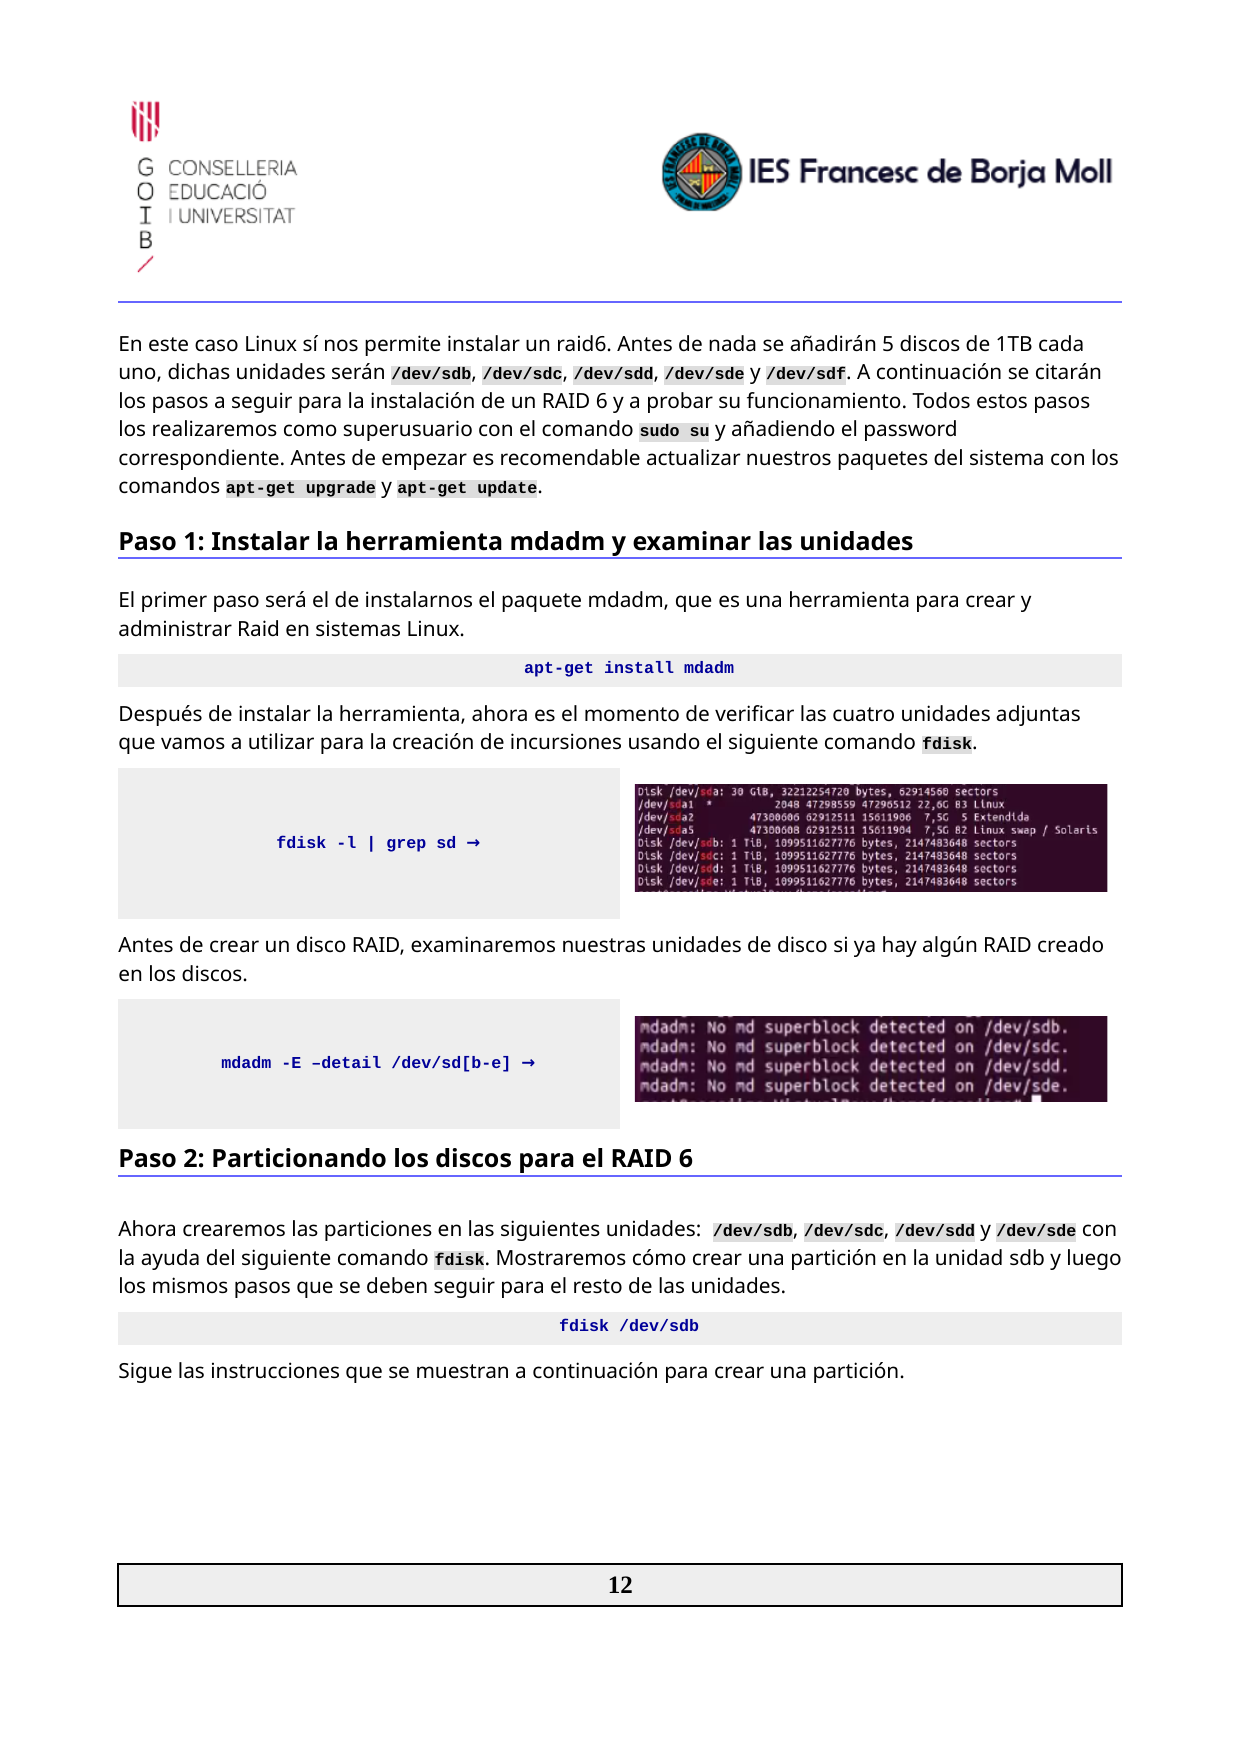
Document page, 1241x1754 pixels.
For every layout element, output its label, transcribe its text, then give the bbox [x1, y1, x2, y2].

table_header fdisk -l | grep sd → [118, 768, 620, 919]
text Después de instalar la herramienta, ahora es el momento de verificar las cuatro unidades adjuntas que vamos a utilizar para la creación de incursiones usando el siguiente comando fdisk. [118, 699, 1122, 756]
text Antes de crear un disco RAID, examinaremos nuestras unidades de disco si ya hay algún RAID creado en los discos. [118, 930, 1122, 987]
table_header [118, 1177, 1122, 1203]
table_header [620, 768, 1122, 919]
text En este caso Linux sí nos permite instalar un raid6. Antes de nada se añadirán 5 discos de 1TB cada uno, dichas unidades serán /dev/sdb, /dev/sdc, /dev/sdd, /dev/sde y /dev/sdf. A continuación se citarán los pasos a seguir para la instalación de un RAID 6 y a probar su funcionamiento. Todos estos pasos los realizaremos como superusuario con el comando sudo su y añadiendo el password correspondiente. Antes de empezar es recomendable actualizar nuestros paquetes del sistema con los comandos apt-get upgrade y apt-get update. [118, 329, 1122, 500]
text Ahora crearemos las particiones en las siguientes unidades: /dev/sdb, /dev/sdc, /dev/sdd y /dev/sde con la ayuda del siguiente comando fdisk. Mostraremos cómo crear una partición en la unidad sdb y luego los mismos pasos que se deben seguir para el resto de las unidades. [118, 1214, 1122, 1300]
picture [118, 91, 380, 281]
table_header [118, 303, 1122, 329]
table_header fdisk /dev/sdb [118, 1312, 1122, 1345]
text Sigue las instrucciones que se muestran a continuación para crear una partición. [118, 1357, 1122, 1385]
subtitle Paso 2: Particionando los discos para el RAID 6 [118, 1141, 1122, 1175]
picture [634, 784, 1108, 892]
table_header [620, 999, 1122, 1129]
table_header apt-get install mdadm [118, 654, 1122, 687]
table_header mdadm -E –detail /dev/sd[b-e] → [118, 999, 620, 1129]
text El primer paso será el de instalarnos el paquete mdadm, que es una herramienta para crear y administrar Raid en sistemas Linux. [118, 585, 1122, 642]
picture [637, 107, 1128, 257]
subtitle Paso 1: Instalar la herramienta mdadm y examinar las unidades [118, 523, 1122, 557]
picture [634, 1016, 1108, 1102]
table_header [118, 559, 1122, 585]
